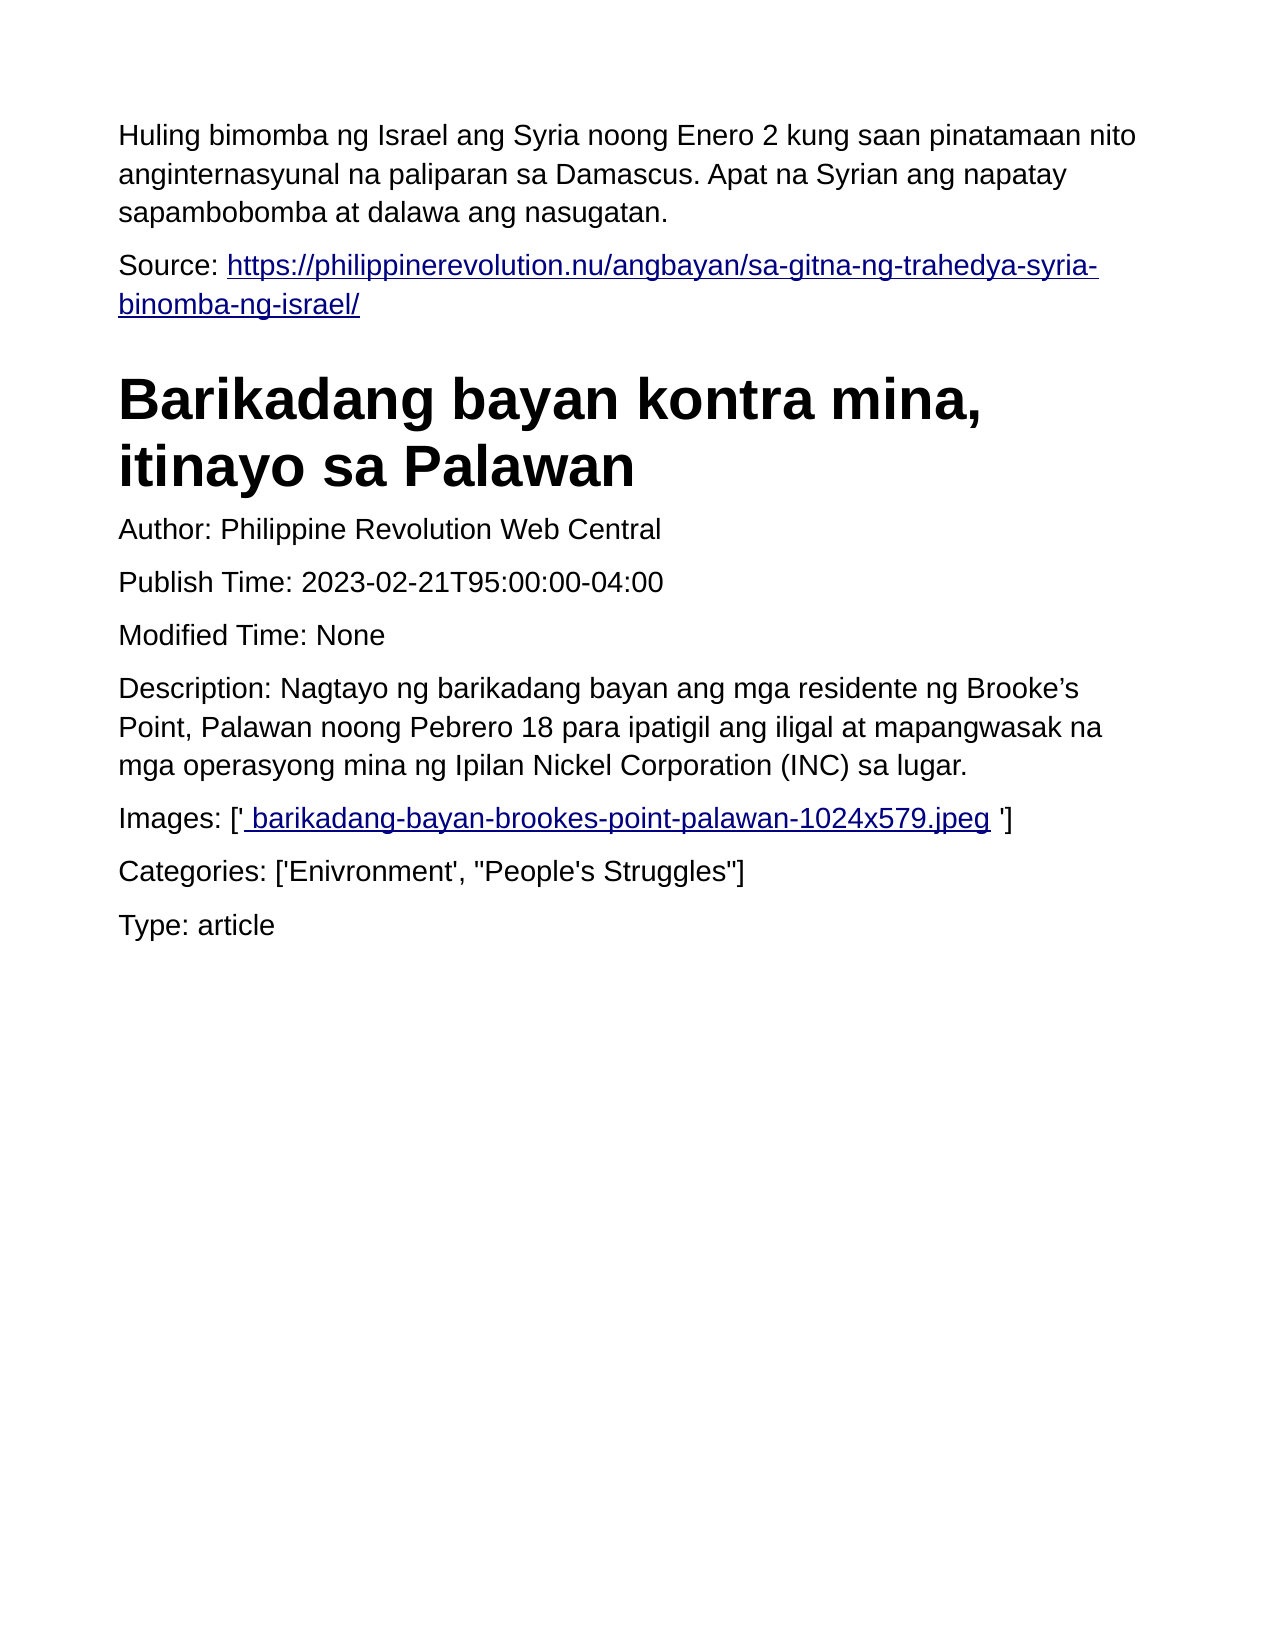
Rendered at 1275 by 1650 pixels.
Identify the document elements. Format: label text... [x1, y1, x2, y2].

text Images: [' barikadang-bayan-brookes-point-palawan-1024x579.jpeg '] [118, 801, 1157, 835]
text Categories: ['Enivronment', "People's Struggles"] [118, 854, 1157, 888]
text Modified Time: None [118, 618, 1157, 651]
text Type: article [118, 907, 1157, 941]
subtitle Barikadang bayan kontra mina, itinayo sa Palawan [118, 365, 1157, 499]
text Source: https://philippinerevolution.nu/angbayan/sa-gitna-ng-trahedya-syria-binomba-ng-israel/ [118, 248, 1157, 320]
text Publish Time: 2023-02-21T95:00:00-04:00 [118, 565, 1157, 598]
text Author: Philippine Revolution Web Central [118, 512, 1157, 545]
text Description: Nagtayo ng barikadang bayan ang mga residente ng Brooke’s Point, Palawan noong Pebrero 18 para ipatigil ang iligal at mapangwasak na mga operasyong mina ng Ipilan Nickel Corporation (INC) sa lugar. [118, 671, 1157, 782]
text Huling bimomba ng Israel ang Syria noong Enero 2 kung saan pinatamaan nito anginternasyunal na paliparan sa Damascus. Apat na Syrian ang napatay sapambobomba at dalawa ang nasugatan. [118, 118, 1157, 229]
